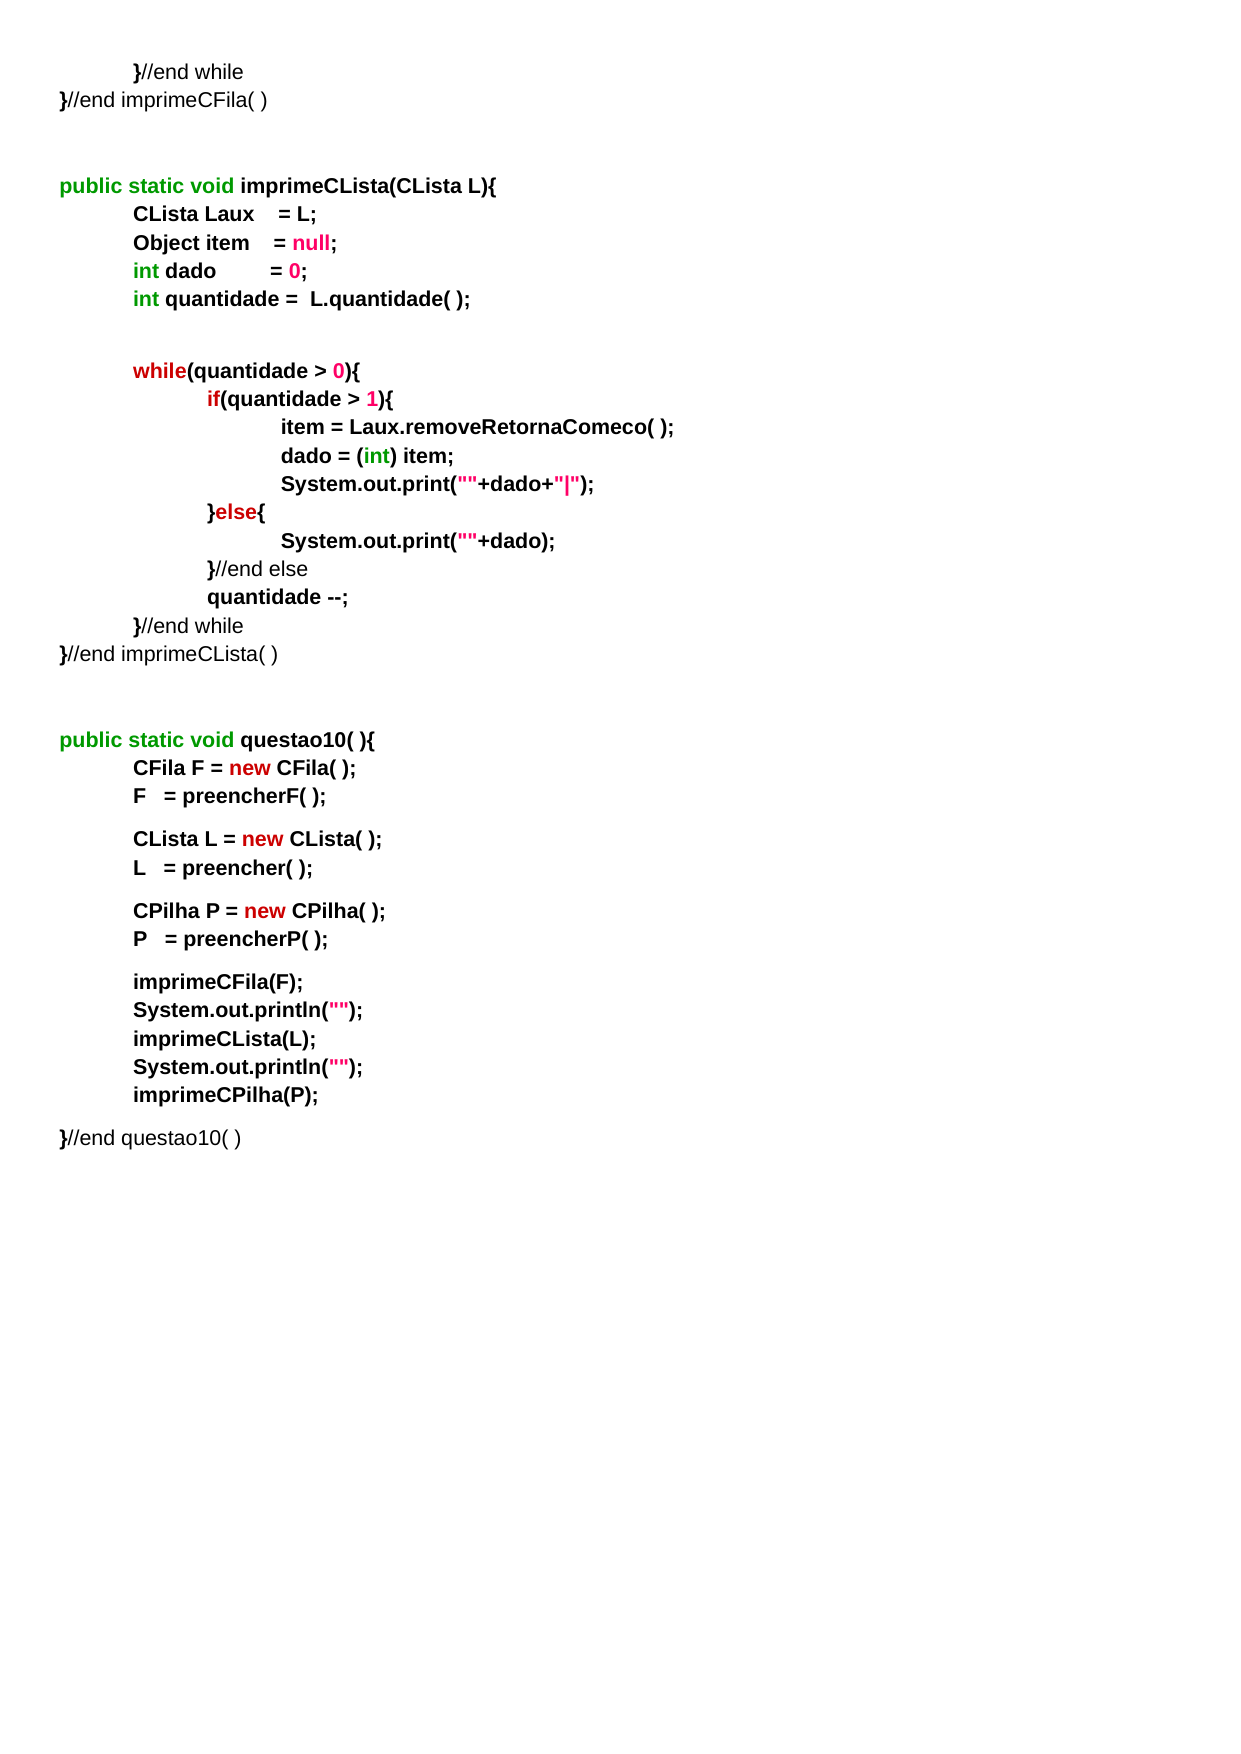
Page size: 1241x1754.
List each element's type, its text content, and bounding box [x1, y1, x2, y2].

text }//end questao10( ) [59, 1125, 1181, 1150]
text }//end while }//end imprimeCFila( ) [59, 59, 1181, 112]
text public static void imprimeCLista(CLista L){ CLista Laux = L; Object item = null; int dado = 0; int quantidade = L.quantidade( ); [59, 173, 1181, 339]
text imprimeCFila(F); System.out.println(""); imprimeCLista(L); System.out.println(""); imprimeCPilha(P); [59, 969, 1181, 1107]
text while(quantidade > 0){ if(quantidade > 1){ item = Laux.removeRetornaComeco( ); dado = (int) item; System.out.print(""+dado+"|"); }else{ System.out.print(""+dado); }//end else quantidade --; }//end while }//end imprimeCLista( ) [59, 358, 1181, 666]
text CPilha P = new CPilha( ); P = preencherP( ); [59, 898, 1181, 951]
text public static void questao10( ){ CFila F = new CFila( ); F = preencherF( ); [59, 727, 1181, 808]
text CLista L = new CLista( ); L = preencher( ); [59, 827, 1181, 879]
